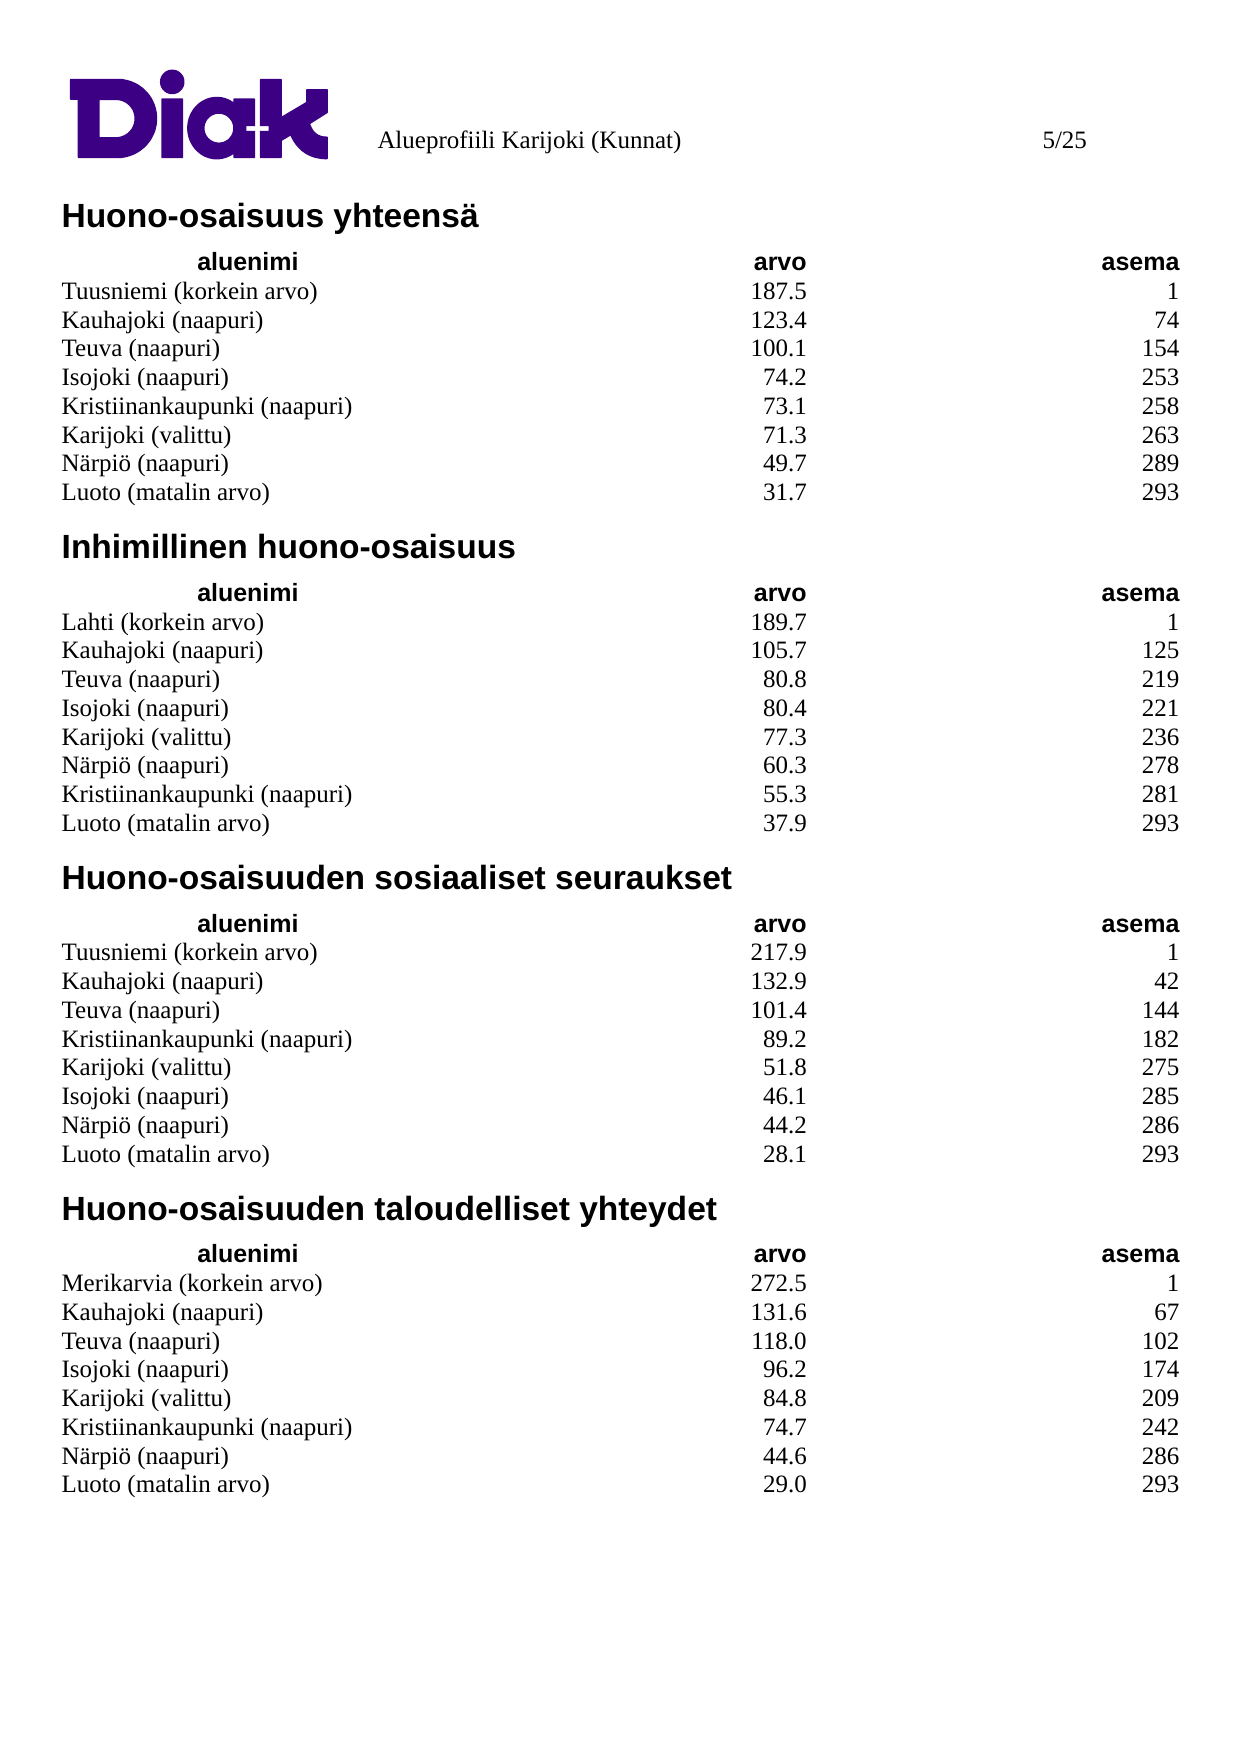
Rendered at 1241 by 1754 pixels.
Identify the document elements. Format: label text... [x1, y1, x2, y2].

table_cell Närpiö (naapuri) [61, 449, 434, 477]
table_cell Kristiinankaupunki (naapuri) [61, 779, 434, 808]
table_cell 154 [806, 334, 1179, 362]
table_cell 1 [806, 938, 1179, 966]
table_cell 278 [806, 751, 1179, 779]
table_cell 74.7 [434, 1412, 806, 1441]
table_cell 67 [806, 1297, 1179, 1326]
table_cell 60.3 [434, 751, 806, 779]
table_header aluenimi [61, 247, 434, 276]
table_cell 281 [806, 779, 1179, 808]
table_cell 80.4 [434, 693, 806, 722]
table_cell 125 [806, 636, 1179, 664]
table_cell 44.2 [434, 1110, 806, 1139]
table_cell Luoto (matalin arvo) [61, 1139, 434, 1167]
table_cell 44.6 [434, 1441, 806, 1469]
table_cell 80.8 [434, 664, 806, 693]
table_header arvo [434, 247, 806, 276]
table_cell 263 [806, 420, 1179, 448]
table_cell 217.9 [434, 938, 806, 966]
table_header aluenimi [61, 909, 434, 937]
table_cell 258 [806, 391, 1179, 420]
table_cell 29.0 [434, 1470, 806, 1498]
table_cell 286 [806, 1110, 1179, 1139]
table_cell 74.2 [434, 362, 806, 391]
table_header aluenimi [61, 1240, 434, 1268]
table_cell 55.3 [434, 779, 806, 808]
table_cell 189.7 [434, 607, 806, 636]
table_cell Tuusniemi (korkein arvo) [61, 276, 434, 305]
table_cell Karijoki (valittu) [61, 420, 434, 448]
table_cell Luoto (matalin arvo) [61, 477, 434, 506]
table_cell 272.5 [434, 1268, 806, 1297]
table_cell 132.9 [434, 966, 806, 995]
table_cell 253 [806, 362, 1179, 391]
table_cell 37.9 [434, 808, 806, 837]
table_cell Merikarvia (korkein arvo) [61, 1268, 434, 1297]
table_cell 221 [806, 693, 1179, 722]
table_cell Kauhajoki (naapuri) [61, 966, 434, 995]
table_cell 123.4 [434, 305, 806, 333]
table_cell Kristiinankaupunki (naapuri) [61, 1412, 434, 1441]
table_cell 1 [806, 607, 1179, 636]
subtitle Huono-osaisuuden sosiaaliset seuraukset [61, 858, 1179, 896]
table_cell Teuva (naapuri) [61, 1326, 434, 1354]
table_cell 174 [806, 1355, 1179, 1383]
table_cell Kauhajoki (naapuri) [61, 1297, 434, 1326]
table_cell 49.7 [434, 449, 806, 477]
subtitle Huono-osaisuus yhteensä [61, 196, 1179, 235]
table_cell 74 [806, 305, 1179, 333]
table_header asema [806, 247, 1179, 276]
table_cell 46.1 [434, 1081, 806, 1110]
table_cell Isojoki (naapuri) [61, 1355, 434, 1383]
table_cell 84.8 [434, 1383, 806, 1412]
table_cell 105.7 [434, 636, 806, 664]
table_cell 1 [806, 1268, 1179, 1297]
table_cell 242 [806, 1412, 1179, 1441]
table_cell 31.7 [434, 477, 806, 506]
table_header arvo [434, 578, 806, 607]
table_cell 209 [806, 1383, 1179, 1412]
table_cell 187.5 [434, 276, 806, 305]
table_cell Tuusniemi (korkein arvo) [61, 938, 434, 966]
table_cell Isojoki (naapuri) [61, 693, 434, 722]
table_cell 219 [806, 664, 1179, 693]
table_cell Teuva (naapuri) [61, 334, 434, 362]
table_cell Isojoki (naapuri) [61, 362, 434, 391]
table_cell 236 [806, 722, 1179, 751]
table_cell 293 [806, 1470, 1179, 1498]
table_cell 131.6 [434, 1297, 806, 1326]
table_cell 42 [806, 966, 1179, 995]
table_cell Lahti (korkein arvo) [61, 607, 434, 636]
table_cell 144 [806, 995, 1179, 1024]
table_cell Kauhajoki (naapuri) [61, 636, 434, 664]
table_header asema [806, 1240, 1179, 1268]
table_cell 96.2 [434, 1355, 806, 1383]
table_cell 73.1 [434, 391, 806, 420]
table_cell Karijoki (valittu) [61, 1053, 434, 1081]
table_cell 293 [806, 808, 1179, 837]
table_cell 100.1 [434, 334, 806, 362]
table_cell 28.1 [434, 1139, 806, 1167]
table_cell Kauhajoki (naapuri) [61, 305, 434, 333]
table_cell Luoto (matalin arvo) [61, 1470, 434, 1498]
table_cell Teuva (naapuri) [61, 664, 434, 693]
table_cell 275 [806, 1053, 1179, 1081]
table_header arvo [434, 1240, 806, 1268]
table_cell 289 [806, 449, 1179, 477]
table_cell 118.0 [434, 1326, 806, 1354]
table_cell 51.8 [434, 1053, 806, 1081]
table_header arvo [434, 909, 806, 937]
table_cell 182 [806, 1024, 1179, 1052]
table_cell Närpiö (naapuri) [61, 1441, 434, 1469]
table_header aluenimi [61, 578, 434, 607]
table_header asema [806, 909, 1179, 937]
table_cell 1 [806, 276, 1179, 305]
table_header asema [806, 578, 1179, 607]
table_cell 102 [806, 1326, 1179, 1354]
table_cell Närpiö (naapuri) [61, 1110, 434, 1139]
table_cell 285 [806, 1081, 1179, 1110]
table_cell 101.4 [434, 995, 806, 1024]
table_cell 89.2 [434, 1024, 806, 1052]
table_cell 286 [806, 1441, 1179, 1469]
table_cell Kristiinankaupunki (naapuri) [61, 1024, 434, 1052]
table_cell Luoto (matalin arvo) [61, 808, 434, 837]
table_cell 77.3 [434, 722, 806, 751]
table_cell Kristiinankaupunki (naapuri) [61, 391, 434, 420]
subtitle Inhimillinen huono-osaisuus [61, 527, 1179, 566]
table_cell 293 [806, 477, 1179, 506]
table_cell Närpiö (naapuri) [61, 751, 434, 779]
table_cell Karijoki (valittu) [61, 722, 434, 751]
table_cell 293 [806, 1139, 1179, 1167]
table_cell Teuva (naapuri) [61, 995, 434, 1024]
table_cell Isojoki (naapuri) [61, 1081, 434, 1110]
subtitle Huono-osaisuuden taloudelliset yhteydet [61, 1188, 1179, 1227]
table_cell 71.3 [434, 420, 806, 448]
table_cell Karijoki (valittu) [61, 1383, 434, 1412]
